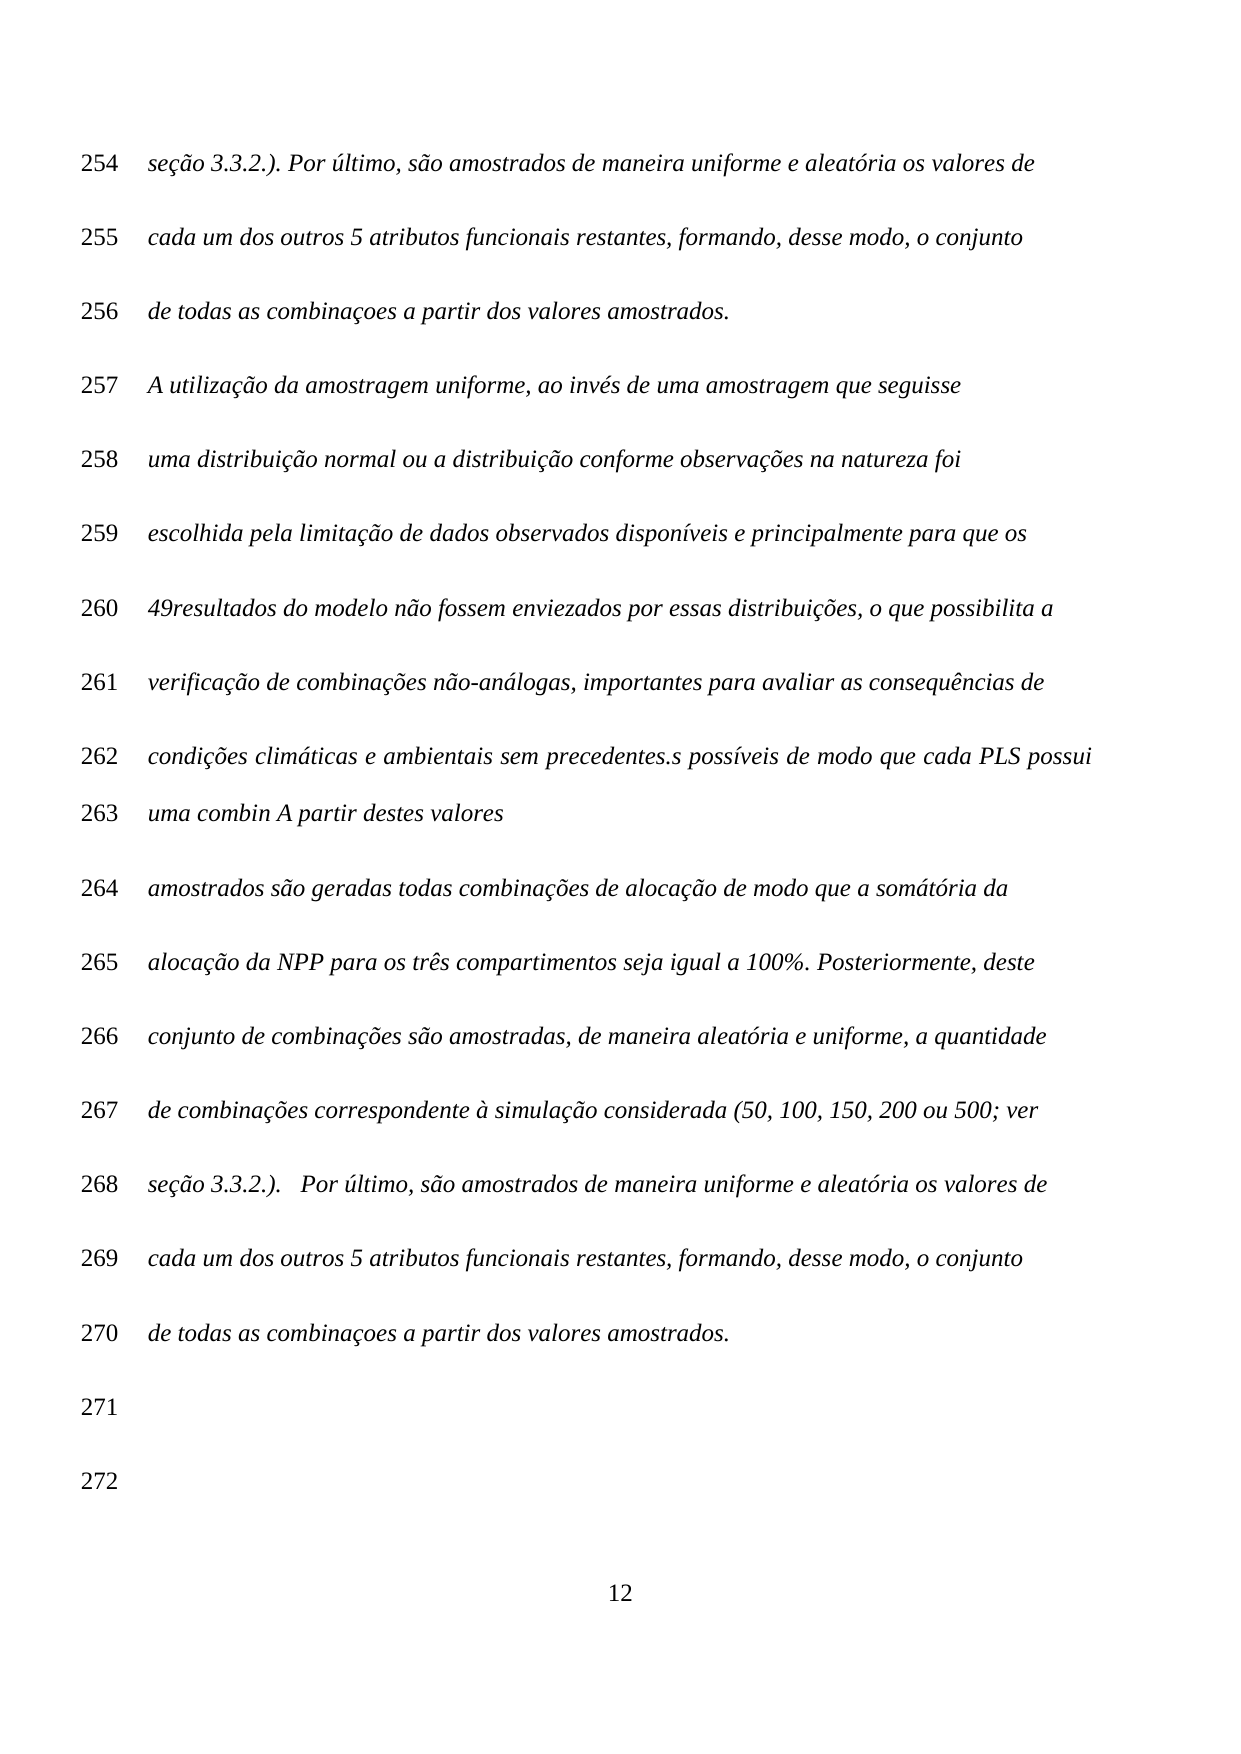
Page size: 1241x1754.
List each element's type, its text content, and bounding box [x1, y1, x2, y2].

text alocação da NPP para os três compartimentos seja igual a 100%. Posteriormente, deste [148, 947, 1093, 976]
text 49resultados do modelo não fossem enviezados por essas distribuições, o que possibilita a [148, 593, 1093, 621]
text seção 3.3.2.). Por último, são amostrados de maneira uniforme e aleatória os valores de [148, 148, 1093, 176]
text de combinações correspondente à simulação considerada (50, 100, 150, 200 ou 500; ver [148, 1095, 1093, 1124]
text seção 3.3.2.). Por último, são amostrados de maneira uniforme e aleatória os valores de [148, 1169, 1093, 1198]
text escolhida pela limitação de dados observados disponíveis e principalmente para que os [148, 518, 1093, 547]
text cada um dos outros 5 atributos funcionais restantes, formando, desse modo, o conjunto [148, 222, 1093, 251]
text conjunto de combinações são amostradas, de maneira aleatória e uniforme, a quantidade [148, 1021, 1093, 1050]
text condições climáticas e ambientais sem precedentes.s possíveis de modo que cada PLS possui uma combin A partir destes valores [148, 741, 1093, 827]
text uma distribuição normal ou a distribuição conforme observações na natureza foi [148, 444, 1093, 473]
text A utilização da amostragem uniforme, ao invés de uma amostragem que seguisse [148, 370, 1093, 399]
text de todas as combinaçoes a partir dos valores amostrados. [148, 1318, 1093, 1346]
text de todas as combinaçoes a partir dos valores amostrados. [148, 296, 1093, 325]
text verificação de combinações não-análogas, importantes para avaliar as consequências de [148, 667, 1093, 696]
text cada um dos outros 5 atributos funcionais restantes, formando, desse modo, o conjunto [148, 1243, 1093, 1272]
text amostrados são geradas todas combinações de alocação de modo que a somátória da [148, 873, 1093, 901]
